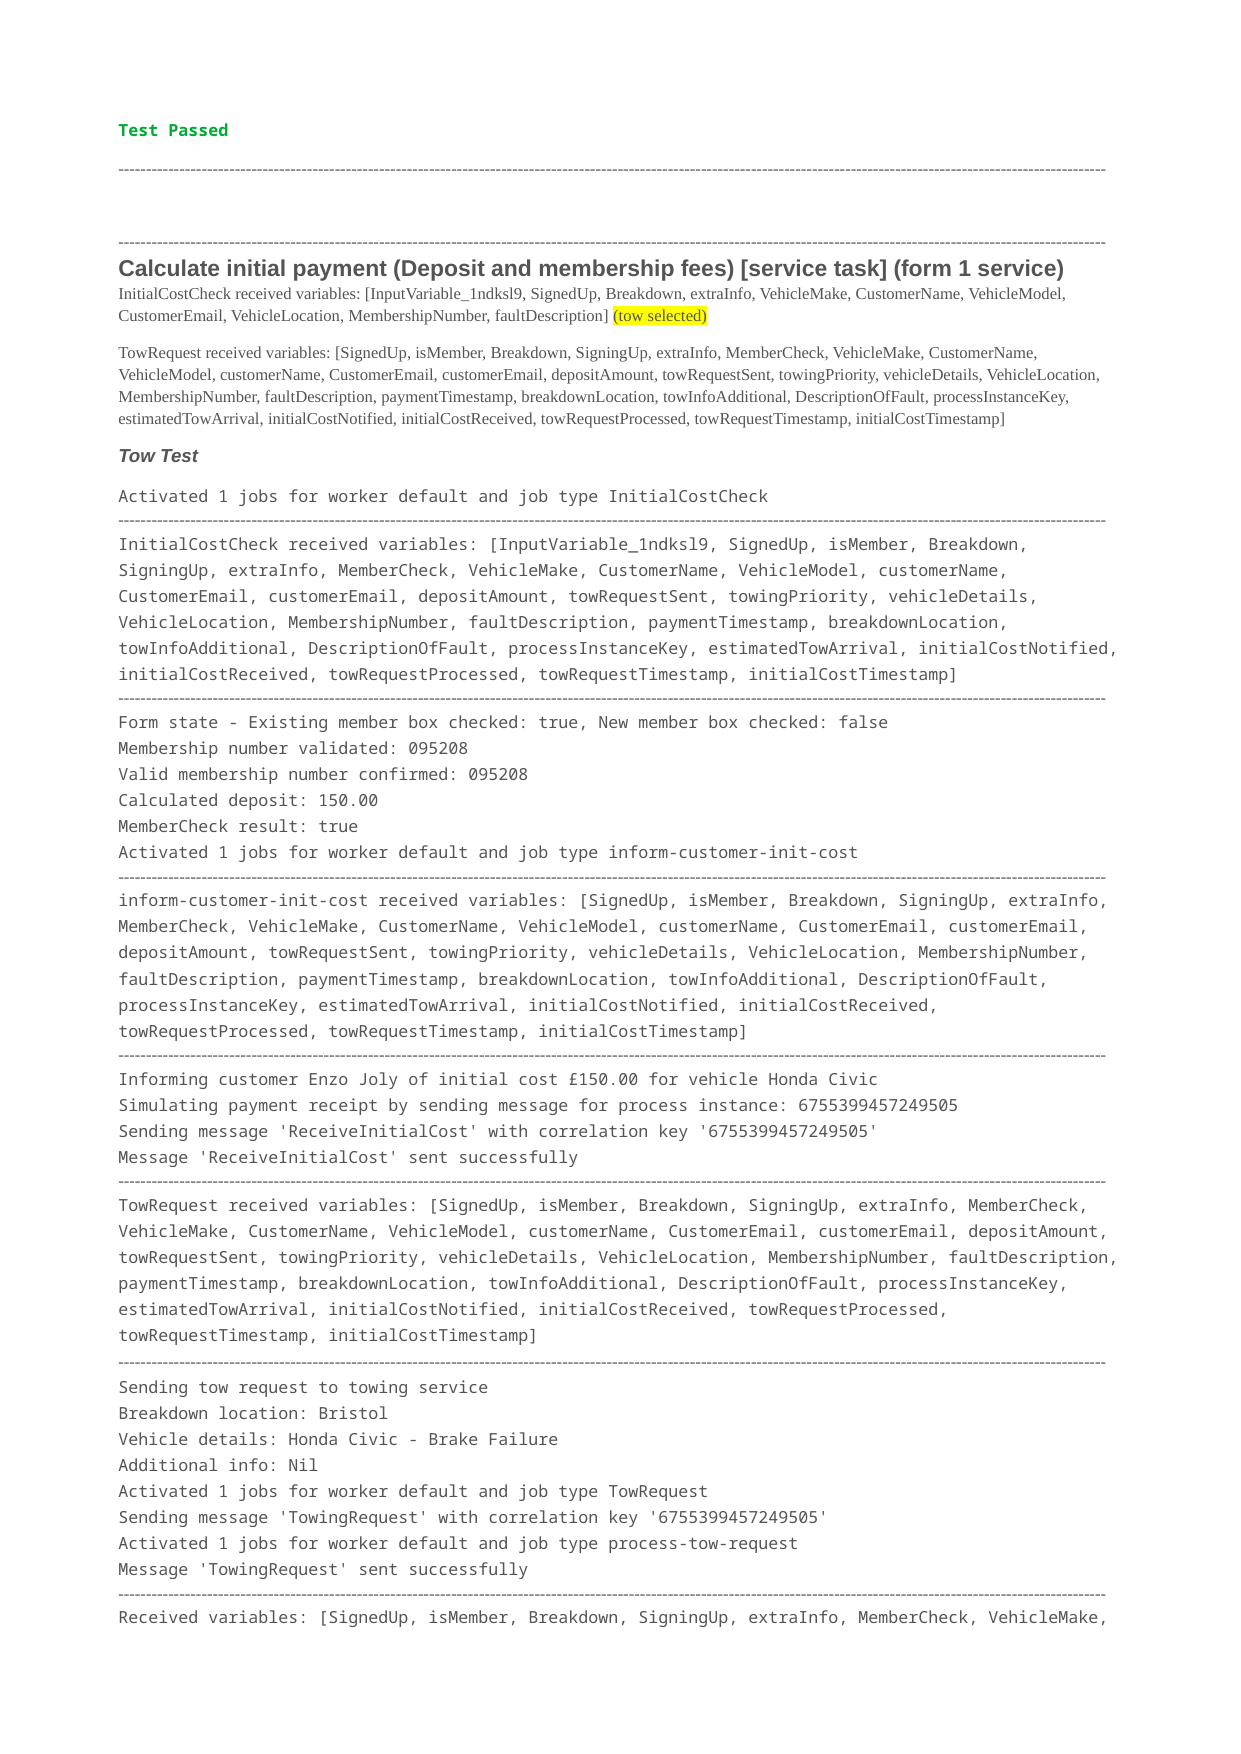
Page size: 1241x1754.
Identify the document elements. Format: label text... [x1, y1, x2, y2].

text ---------------------------------------------------------------------------------------------------------------------------------------------------------------------------------- [118, 159, 1122, 178]
text TowRequest received variables: [SignedUp, isMember, Breakdown, SigningUp, extraInfo, MemberCheck, VehicleMake, CustomerName, VehicleModel, customerName, CustomerEmail, customerEmail, depositAmount, towRequestSent, towingPriority, vehicleDetails, VehicleLocation, MembershipNumber, faultDescription, paymentTimestamp, breakdownLocation, towInfoAdditional, DescriptionOfFault, processInstanceKey, estimatedTowArrival, initialCostNotified, initialCostReceived, towRequestProcessed, towRequestTimestamp, initialCostTimestamp] [118, 343, 1122, 428]
text Test Passed [118, 118, 1122, 141]
text Activated 1 jobs for worker default and job type InitialCostCheck ---------------------------------------------------------------------------------------------------------------------------------------------------------------------------------- InitialCostCheck received variables: [InputVariable_1ndksl9, SignedUp, isMember, Breakdown, SigningUp, extraInfo, MemberCheck, VehicleMake, CustomerName, VehicleModel, customerName, CustomerEmail, customerEmail, depositAmount, towRequestSent, towingPriority, vehicleDetails, VehicleLocation, MembershipNumber, faultDescription, paymentTimestamp, breakdownLocation, towInfoAdditional, DescriptionOfFault, processInstanceKey, estimatedTowArrival, initialCostNotified, initialCostReceived, towRequestProcessed, towRequestTimestamp, initialCostTimestamp] ---------------------------------------------------------------------------------------------------------------------------------------------------------------------------------- Form state - Existing member box checked: true, New member box checked: false Membership number validated: 095208 Valid membership number confirmed: 095208 Calculated deposit: 150.00 MemberCheck result: true Activated 1 jobs for worker default and job type inform-customer-init-cost ---------------------------------------------------------------------------------------------------------------------------------------------------------------------------------- inform-customer-init-cost received variables: [SignedUp, isMember, Breakdown, SigningUp, extraInfo, MemberCheck, VehicleMake, CustomerName, VehicleModel, customerName, CustomerEmail, customerEmail, depositAmount, towRequestSent, towingPriority, vehicleDetails, VehicleLocation, MembershipNumber, faultDescription, paymentTimestamp, breakdownLocation, towInfoAdditional, DescriptionOfFault, processInstanceKey, estimatedTowArrival, initialCostNotified, initialCostReceived, towRequestProcessed, towRequestTimestamp, initialCostTimestamp] ---------------------------------------------------------------------------------------------------------------------------------------------------------------------------------- Informing customer Enzo Joly of initial cost £150.00 for vehicle Honda Civic Simulating payment receipt by sending message for process instance: 6755399457249505 Sending message 'ReceiveInitialCost' with correlation key '6755399457249505' Message 'ReceiveInitialCost' sent successfully ----------------------------------------------------------------------------------------------------------------------------------------------------------------------------------TowRequest received variables: [SignedUp, isMember, Breakdown, SigningUp, extraInfo, MemberCheck, VehicleMake, CustomerName, VehicleModel, customerName, CustomerEmail, customerEmail, depositAmount, towRequestSent, towingPriority, vehicleDetails, VehicleLocation, MembershipNumber, faultDescription, paymentTimestamp, breakdownLocation, towInfoAdditional, DescriptionOfFault, processInstanceKey, estimatedTowArrival, initialCostNotified, initialCostReceived, towRequestProcessed, towRequestTimestamp, initialCostTimestamp] ---------------------------------------------------------------------------------------------------------------------------------------------------------------------------------- Sending tow request to towing service Breakdown location: Bristol Vehicle details: Honda Civic - Brake Failure Additional info: Nil Activated 1 jobs for worker default and job type TowRequest Sending message 'TowingRequest' with correlation key '6755399457249505' Activated 1 jobs for worker default and job type process-tow-request Message 'TowingRequest' sent successfully ---------------------------------------------------------------------------------------------------------------------------------------------------------------------------------- Received variables: [SignedUp, isMember, Breakdown, SigningUp, extraInfo, MemberCheck, VehicleMake, [118, 484, 1122, 1629]
text ----------------------------------------------------------------------------------------------------------------------------------------------------------------------------------Calculate initial payment (Deposit and membership fees) [service task] (form 1 service) InitialCostCheck received variables: [InputVariable_1ndksl9, SignedUp, Breakdown, extraInfo, VehicleMake, CustomerName, VehicleModel, CustomerEmail, VehicleLocation, MembershipNumber, faultDescription] (tow selected) [118, 232, 1122, 325]
text Tow Test [118, 445, 1122, 467]
